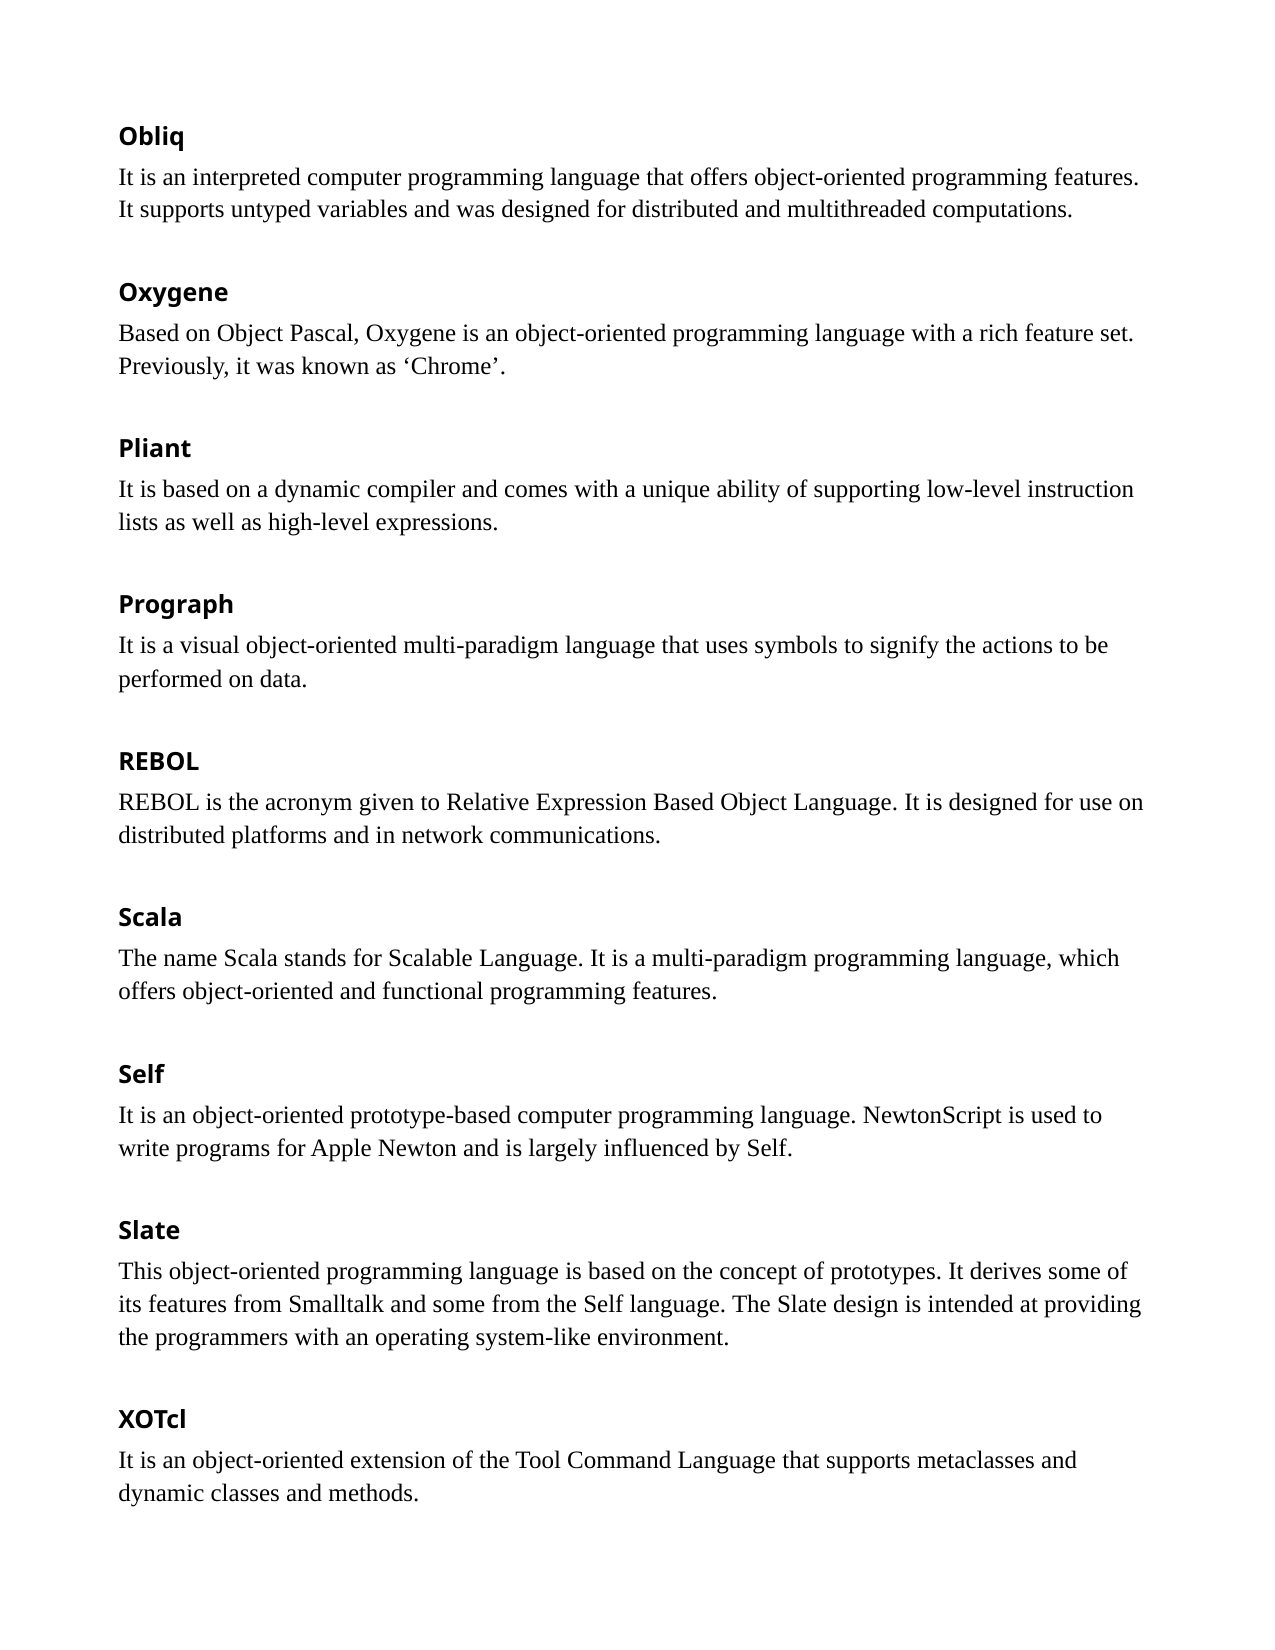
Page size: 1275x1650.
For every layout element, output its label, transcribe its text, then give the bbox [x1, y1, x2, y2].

subtitle Prograph [118, 587, 1157, 621]
subtitle Scala [118, 900, 1157, 934]
text REBOL is the acronym given to Relative Expression Based Object Language. It is designed for use on distributed platforms and in network communications. [118, 787, 1157, 849]
subtitle Oxygene [118, 274, 1157, 308]
text It is an interpreted computer programming language that offers object-oriented programming features. It supports untyped variables and was designed for distributed and multithreaded computations. [118, 162, 1157, 223]
subtitle Pliant [118, 431, 1157, 465]
subtitle Slate [118, 1213, 1157, 1247]
text It is an object-oriented extension of the Tool Command Language that supports metaclasses and dynamic classes and methods. [118, 1445, 1157, 1507]
text The name Scala stands for Scalable Language. It is a multi-paradigm programming language, which offers object-oriented and functional programming features. [118, 943, 1157, 1005]
subtitle REBOL [118, 743, 1157, 778]
subtitle Obliq [118, 118, 1157, 152]
text It is an object-oriented prototype-based computer programming language. NewtonScript is used to write programs for Apple Newton and is largely influenced by Self. [118, 1100, 1157, 1161]
text This object-oriented programming language is based on the concept of prototypes. It derives some of its features from Smalltalk and some from the Self language. The Slate design is intended at providing the programmers with an operating system-like environment. [118, 1256, 1157, 1351]
text Based on Object Pascal, Oxygene is an object-oriented programming language with a rich feature set. Previously, it was known as ‘Chrome’. [118, 318, 1157, 380]
text It is based on a dynamic compiler and comes with a unique ability of supporting low-level instruction lists as well as high-level expressions. [118, 474, 1157, 536]
subtitle XOTcl [118, 1402, 1157, 1436]
text It is a visual object-oriented multi-paradigm language that uses symbols to signify the actions to be performed on data. [118, 631, 1157, 692]
subtitle Self [118, 1056, 1157, 1090]
